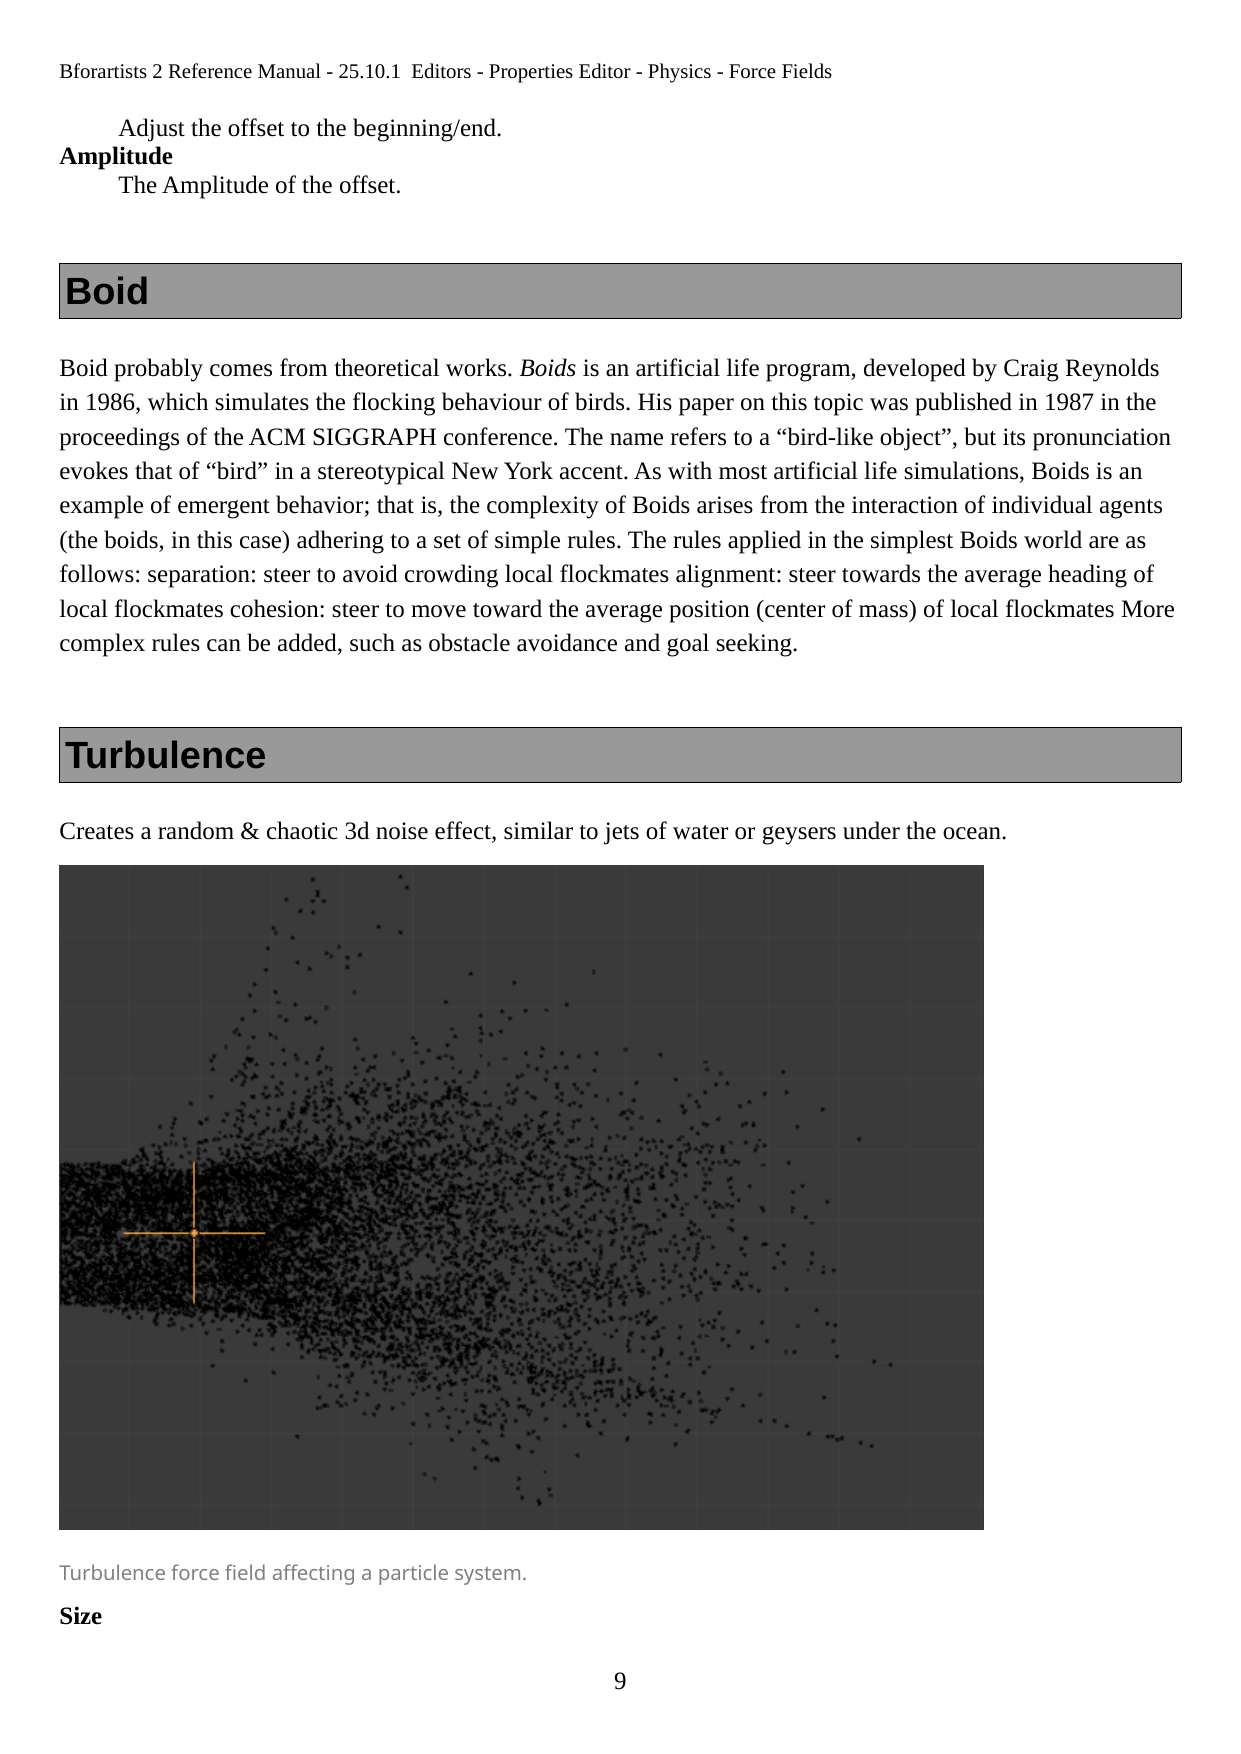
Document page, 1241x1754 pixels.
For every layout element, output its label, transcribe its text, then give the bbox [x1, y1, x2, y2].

text Creates a random & chaotic 3d noise effect, similar to jets of water or geysers under the ocean. [59, 816, 1181, 845]
table_header Turbulence [60, 728, 1181, 782]
subtitle Size [59, 1601, 1181, 1630]
table_header Boid [60, 264, 1181, 318]
list Adjust the offset to the beginning/end. [118, 113, 1181, 141]
list The Amplitude of the offset. [118, 170, 1181, 199]
text Turbulence force field affecting a particle system. [59, 1555, 1181, 1586]
subtitle Amplitude [59, 141, 1181, 170]
picture [59, 865, 984, 1530]
text Boid probably comes from theoretical works. Boids is an artificial life program, developed by Craig Reynolds in 1986, which simulates the flocking behaviour of birds. His paper on this topic was published in 1987 in the proceedings of the ACM SIGGRAPH conference. The name refers to a “bird-like object”, but its pronunciation evokes that of “bird” in a stereotypical New York accent. As with most artificial life simulations, Boids is an example of emergent behavior; that is, the complexity of Boids arises from the interaction of individual agents (the boids, in this case) adhering to a set of simple rules. The rules applied in the simplest Boids world are as follows: separation: steer to avoid crowding local flockmates alignment: steer towards the average heading of local flockmates cohesion: steer to move toward the average position (center of mass) of local flockmates More complex rules can be added, such as obstacle avoidance and goal seeking. [59, 353, 1181, 657]
